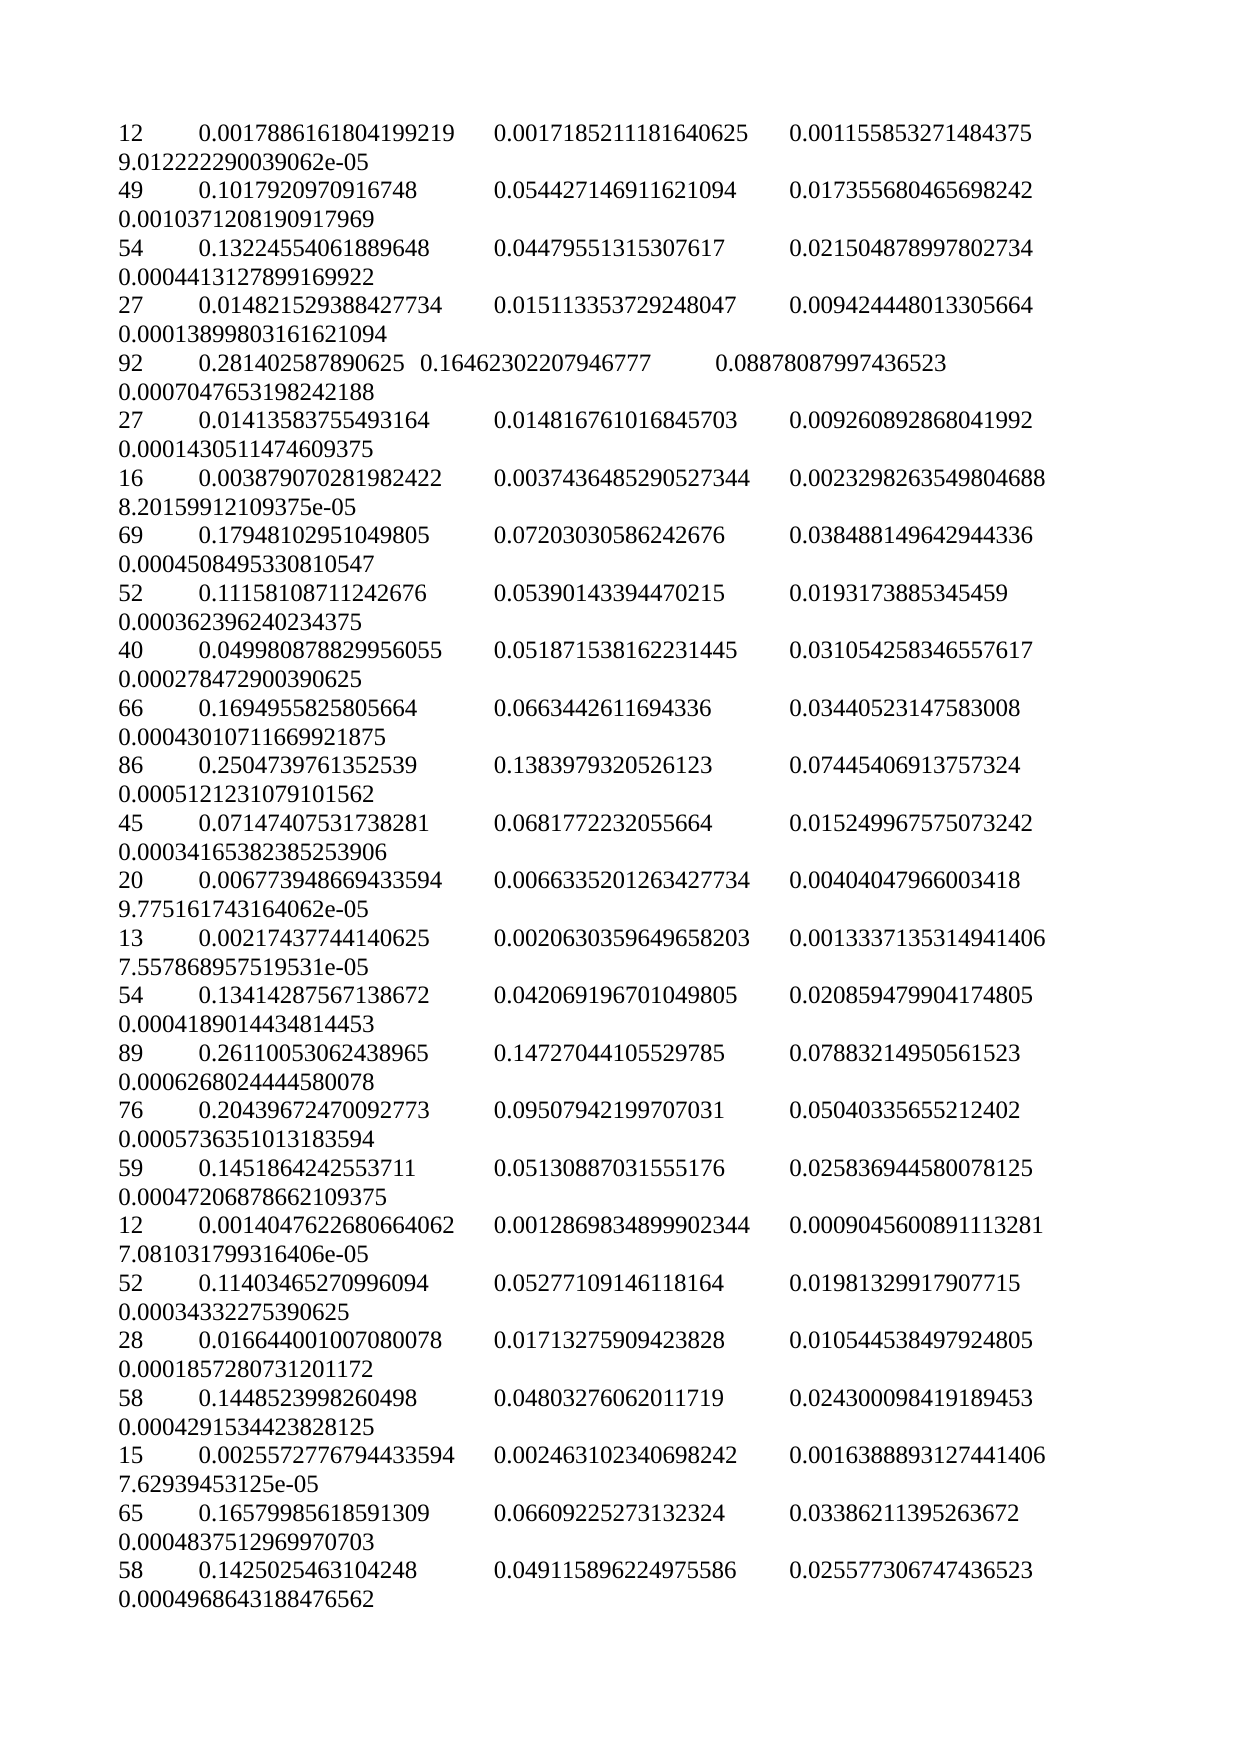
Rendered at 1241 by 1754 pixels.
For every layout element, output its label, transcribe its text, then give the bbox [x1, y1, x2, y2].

text 13 0.00217437744140625 0.0020630359649658203 0.0013337135314941406 7.557868957519531e-05 [118, 923, 1122, 981]
text 58 0.1448523998260498 0.04803276062011719 0.024300098419189453 0.0004291534423828125 [118, 1383, 1122, 1441]
text 76 0.20439672470092773 0.09507942199707031 0.05040335655212402 0.0005736351013183594 [118, 1096, 1122, 1153]
text 15 0.0025572776794433594 0.002463102340698242 0.0016388893127441406 7.62939453125e-05 [118, 1441, 1122, 1498]
text 52 0.11158108711242676 0.05390143394470215 0.0193173885345459 0.000362396240234375 [118, 578, 1122, 636]
text 89 0.26110053062438965 0.14727044105529785 0.07883214950561523 0.0006268024444580078 [118, 1038, 1122, 1096]
text 54 0.13224554061889648 0.04479551315307617 0.021504878997802734 0.0004413127899169922 [118, 233, 1122, 291]
text 92 0.281402587890625 0.16462302207946777 0.08878087997436523 0.0007047653198242188 [118, 348, 1122, 406]
text 66 0.1694955825805664 0.0663442611694336 0.03440523147583008 0.00043010711669921875 [118, 693, 1122, 751]
text 58 0.1425025463104248 0.049115896224975586 0.025577306747436523 0.0004968643188476562 [118, 1556, 1122, 1613]
text 52 0.11403465270996094 0.05277109146118164 0.01981329917907715 0.00034332275390625 [118, 1268, 1122, 1326]
text 59 0.1451864242553711 0.05130887031555176 0.025836944580078125 0.00047206878662109375 [118, 1153, 1122, 1211]
text 16 0.003879070281982422 0.0037436485290527344 0.0023298263549804688 8.20159912109375e-05 [118, 463, 1122, 521]
text 54 0.13414287567138672 0.042069196701049805 0.020859479904174805 0.0004189014434814453 [118, 981, 1122, 1038]
text 28 0.016644001007080078 0.01713275909423828 0.010544538497924805 0.0001857280731201172 [118, 1326, 1122, 1383]
text 86 0.2504739761352539 0.1383979320526123 0.07445406913757324 0.0005121231079101562 [118, 751, 1122, 808]
text 12 0.0014047622680664062 0.0012869834899902344 0.0009045600891113281 7.081031799316406e-05 [118, 1211, 1122, 1268]
text 27 0.01413583755493164 0.014816761016845703 0.009260892868041992 0.0001430511474609375 [118, 406, 1122, 463]
text 20 0.006773948669433594 0.0066335201263427734 0.00404047966003418 9.775161743164062e-05 [118, 866, 1122, 923]
text 12 0.0017886161804199219 0.0017185211181640625 0.001155853271484375 9.012222290039062e-05 [118, 118, 1122, 176]
text 27 0.014821529388427734 0.015113353729248047 0.009424448013305664 0.00013899803161621094 [118, 291, 1122, 348]
text 40 0.049980878829956055 0.051871538162231445 0.031054258346557617 0.000278472900390625 [118, 636, 1122, 693]
text 45 0.07147407531738281 0.0681772232055664 0.015249967575073242 0.00034165382385253906 [118, 808, 1122, 866]
text 69 0.17948102951049805 0.07203030586242676 0.038488149642944336 0.0004508495330810547 [118, 521, 1122, 578]
text 49 0.1017920970916748 0.054427146911621094 0.017355680465698242 0.0010371208190917969 [118, 176, 1122, 233]
text 65 0.16579985618591309 0.06609225273132324 0.03386211395263672 0.0004837512969970703 [118, 1498, 1122, 1556]
